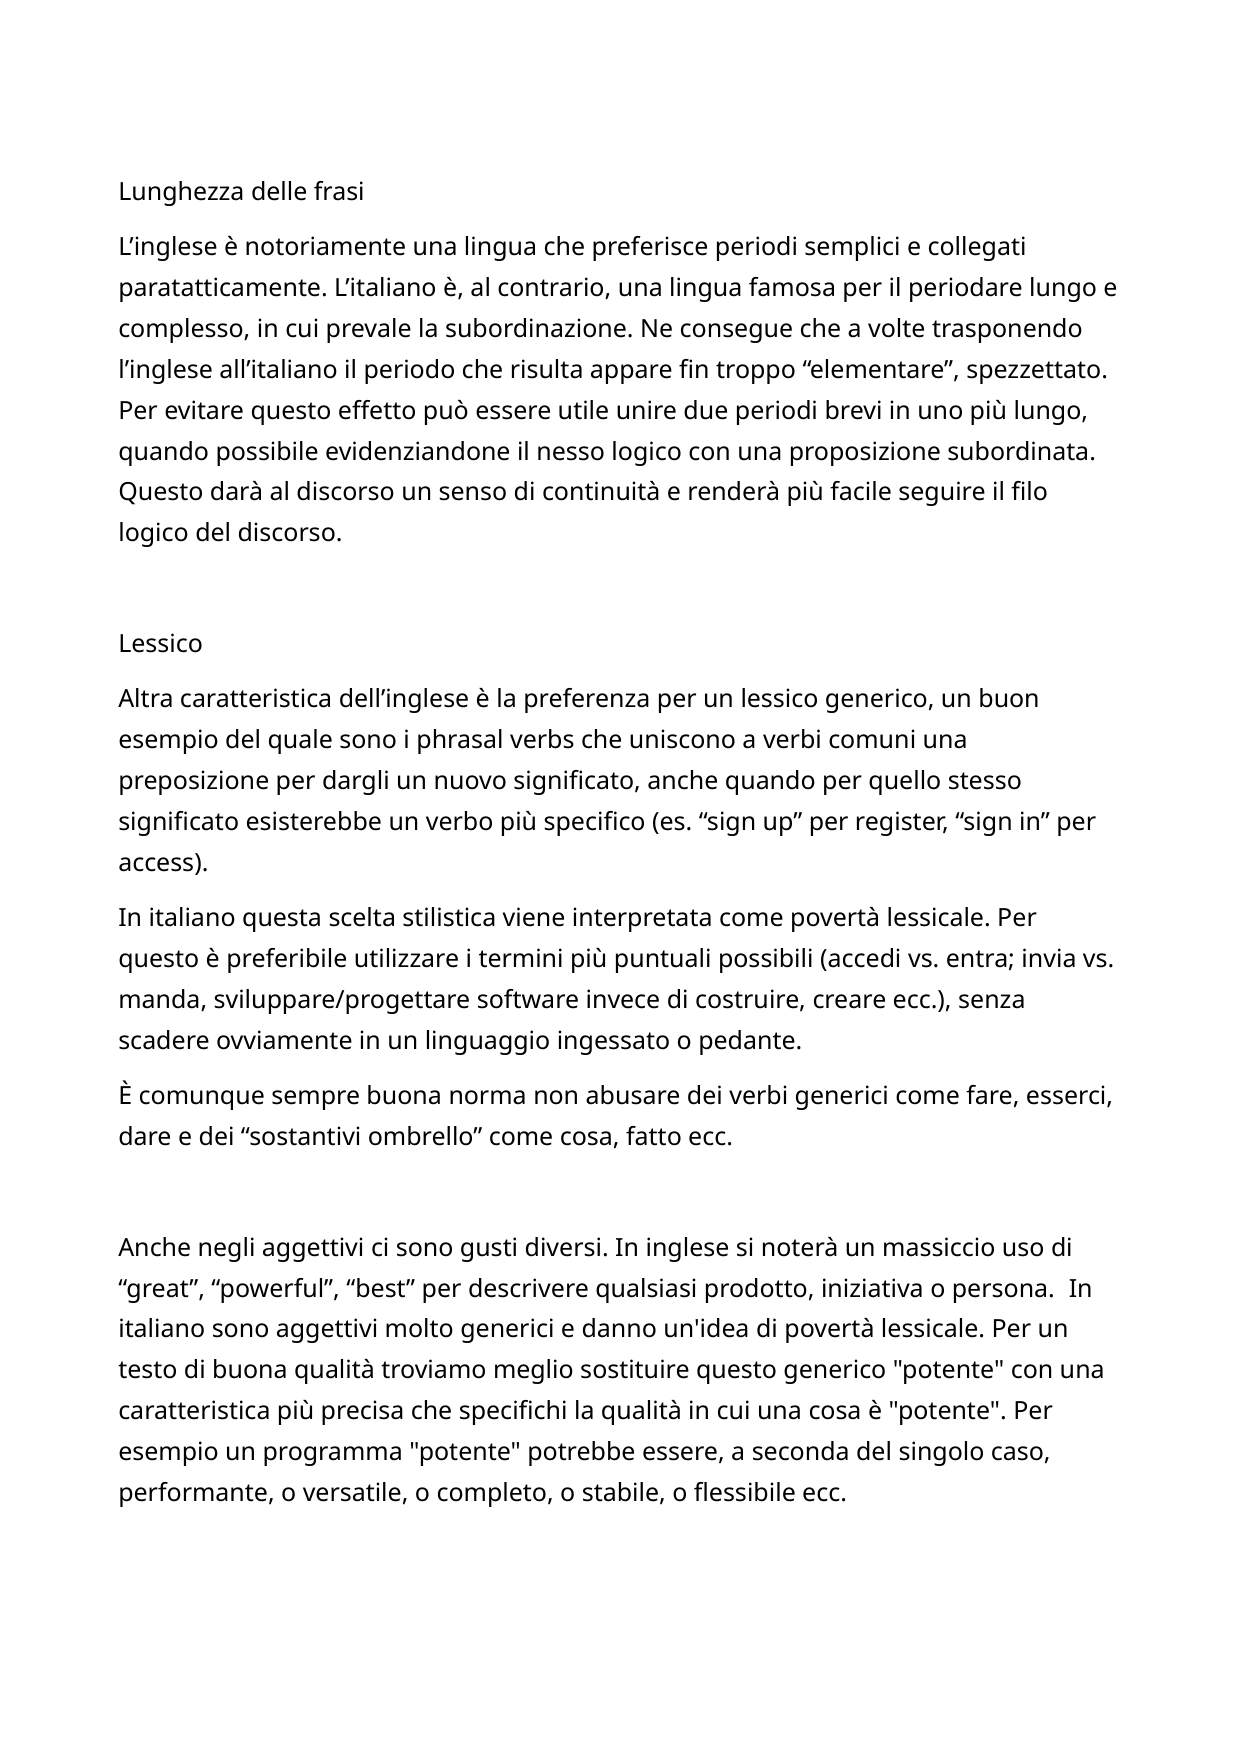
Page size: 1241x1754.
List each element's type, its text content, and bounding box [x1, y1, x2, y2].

text È comunque sempre buona norma non abusare dei verbi generici come fare, esserci, dare e dei “sostantivi ombrello” come cosa, fatto ecc. [118, 1078, 1122, 1153]
text Anche negli aggettivi ci sono gusti diversi. In inglese si noterà un massiccio uso di “great”, “powerful”, “best” per descrivere qualsiasi prodotto, iniziativa o persona. In italiano sono aggettivi molto generici e danno un'idea di povertà lessicale. Per un testo di buona qualità troviamo meglio sostituire questo generico "potente" con una caratteristica più precisa che specifichi la qualità in cui una cosa è "potente". Per esempio un programma "potente" potrebbe essere, a seconda del singolo caso, performante, o versatile, o completo, o stabile, o flessibile ecc. [118, 1229, 1122, 1508]
text Lunghezza delle frasi [118, 173, 1122, 208]
text L’inglese è notoriamente una lingua che preferisce periodi semplici e collegati paratatticamente. L’italiano è, al contrario, una lingua famosa per il periodare lungo e complesso, in cui prevale la subordinazione. Ne consegue che a volte trasponendo l’inglese all’italiano il periodo che risulta appare fin troppo “elementare”, spezzettato. Per evitare questo effetto può essere utile unire due periodi brevi in uno più lungo, quando possibile evidenziandone il nesso logico con una proposizione subordinata. Questo darà al discorso un senso di continuità e renderà più facile seguire il filo logico del discorso. [118, 229, 1122, 549]
text In italiano questa scelta stilistica viene interpretata come povertà lessicale. Per questo è preferibile utilizzare i termini più puntuali possibili (accedi vs. entra; invia vs. manda, sviluppare/progettare software invece di costruire, creare ecc.), senza scadere ovviamente in un linguaggio ingessato o pedante. [118, 900, 1122, 1056]
text Lessico [118, 626, 1122, 660]
text Altra caratteristica dell’inglese è la preferenza per un lessico generico, un buon esempio del quale sono i phrasal verbs che uniscono a verbi comuni una preposizione per dargli un nuovo significato, anche quando per quello stesso significato esisterebbe un verbo più specifico (es. “sign up” per register, “sign in” per access). [118, 681, 1122, 878]
